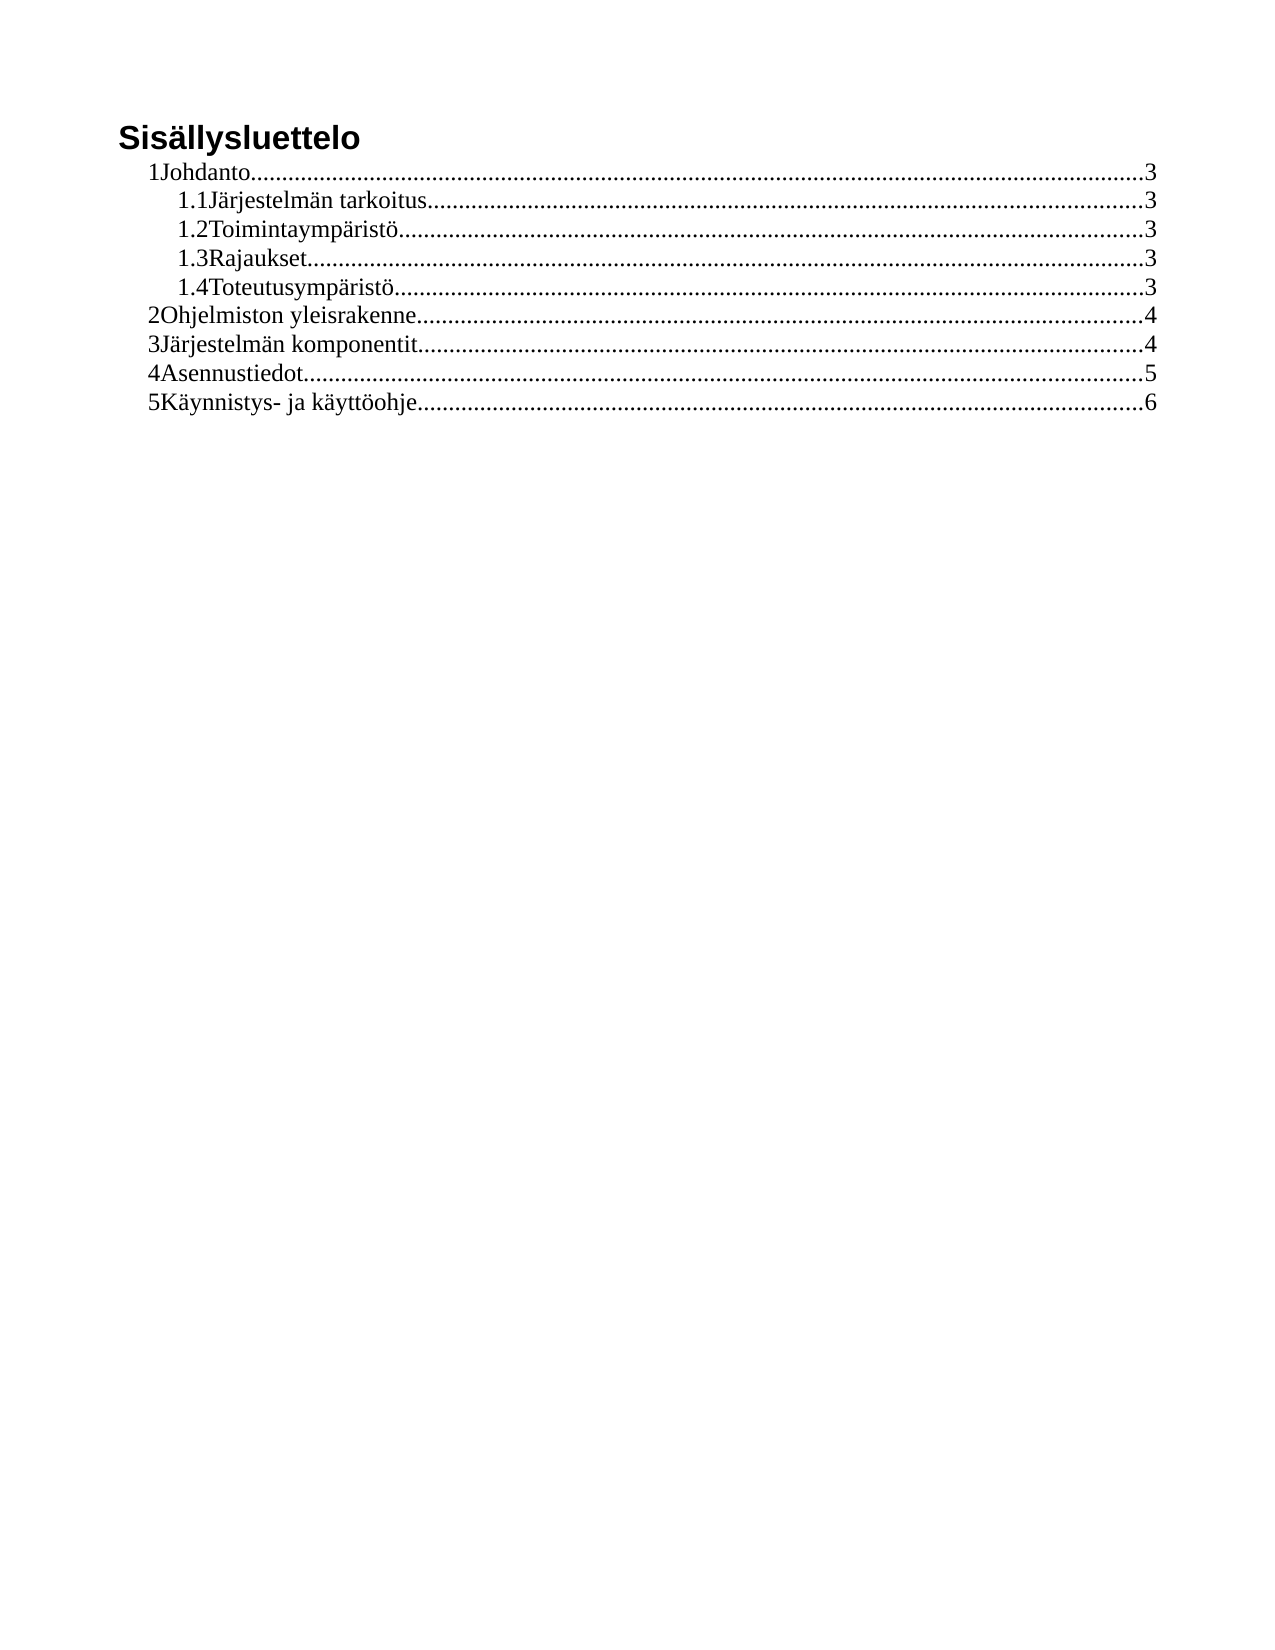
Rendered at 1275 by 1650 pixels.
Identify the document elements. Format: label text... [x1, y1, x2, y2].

text 5Käynnistys- ja käyttöohje 6 [148, 387, 1157, 415]
text 1Johdanto 3 [148, 157, 1157, 185]
text 1.3Rajaukset 3 [177, 243, 1157, 272]
text 3Järjestelmän komponentit 4 [148, 329, 1157, 358]
subtitle Sisällysluettelo [118, 118, 1157, 157]
text 1.4Toteutusympäristö 3 [177, 272, 1157, 300]
text 1.2Toimintaympäristö 3 [177, 214, 1157, 243]
text 4Asennustiedot 5 [148, 358, 1157, 387]
text 2Ohjelmiston yleisrakenne 4 [148, 300, 1157, 329]
text 1.1Järjestelmän tarkoitus 3 [177, 185, 1157, 214]
